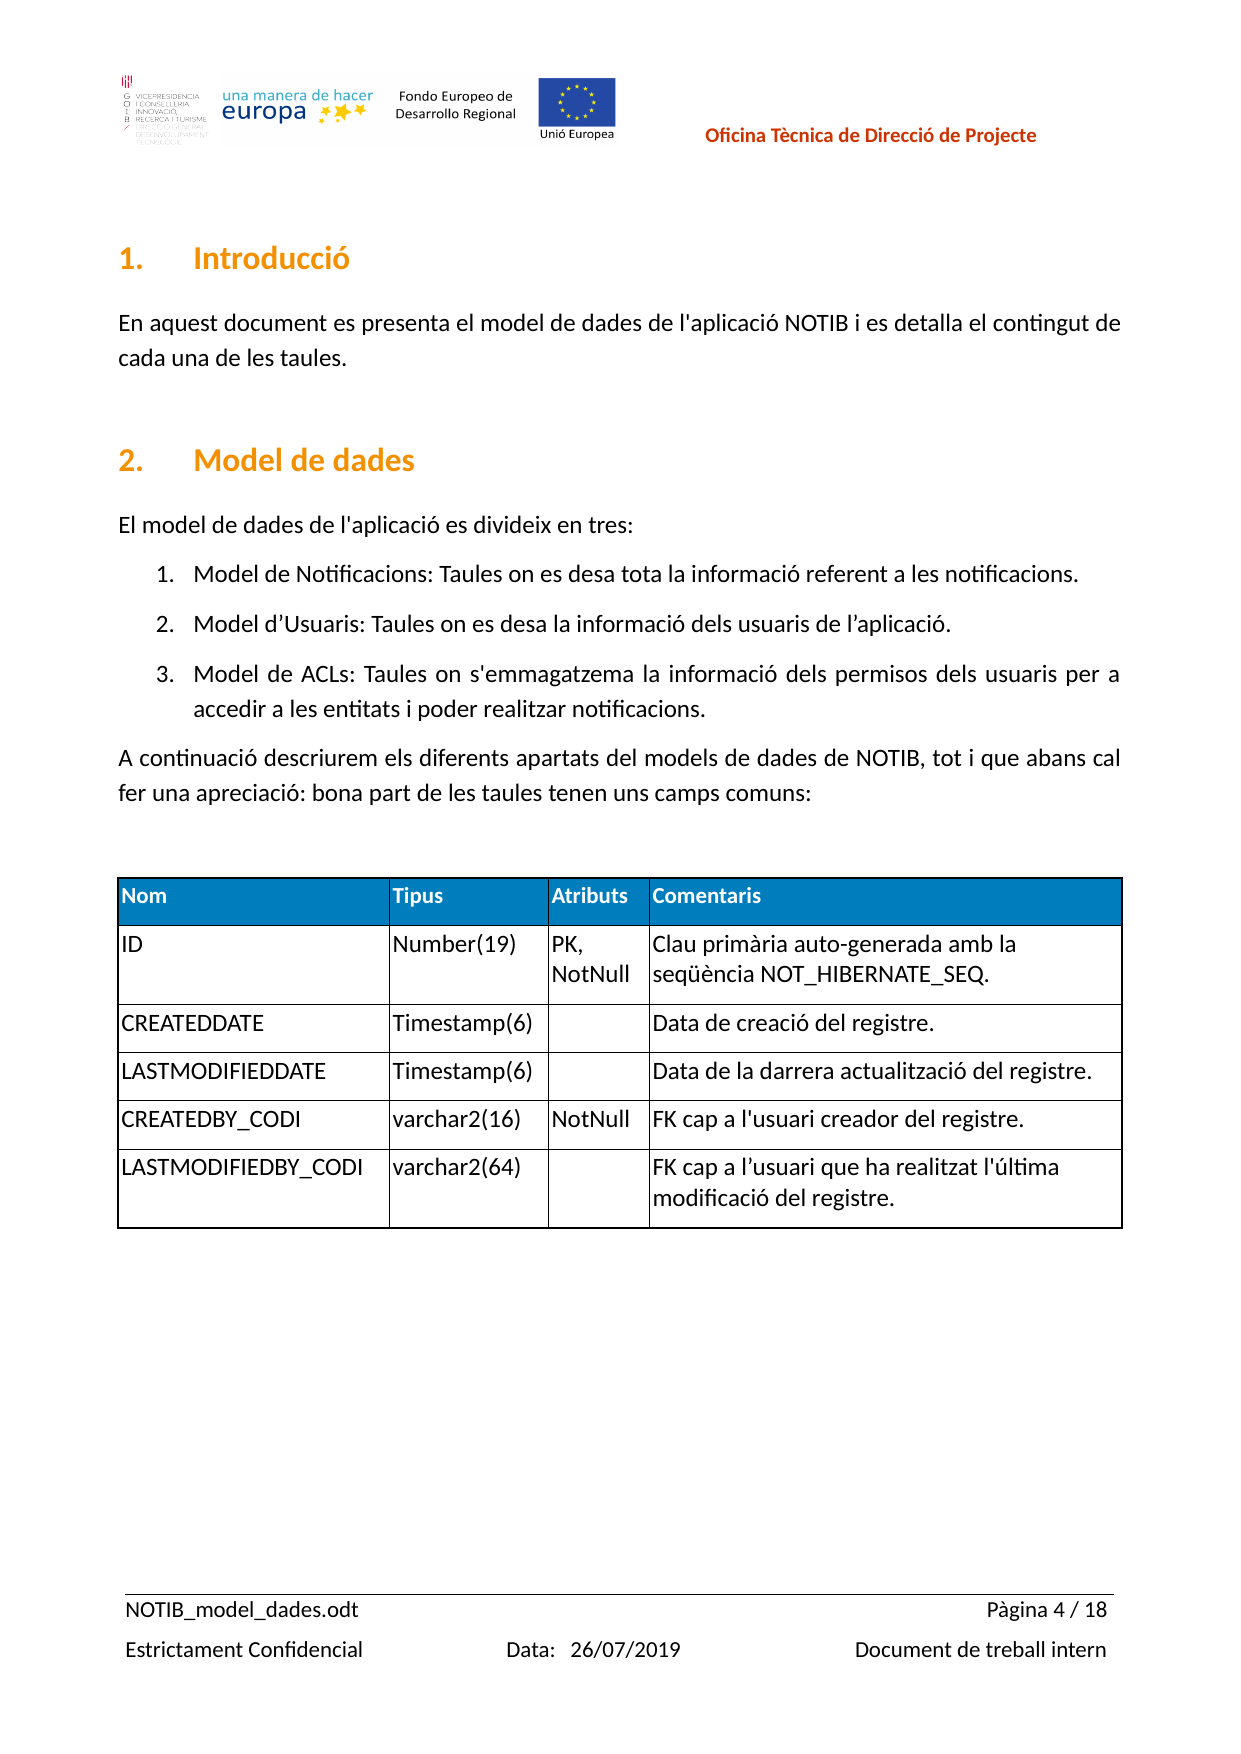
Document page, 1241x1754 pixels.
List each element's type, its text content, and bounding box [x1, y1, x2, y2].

table_cell FK cap a l’usuari que ha realitzat l'última modificació del registre. [650, 1150, 1121, 1227]
text A continuació descriurem els diferents apartats del models de dades de NOTIB, tot i que abans cal fer una apreciació: bona part de les taules tenen uns camps comuns: [118, 742, 1122, 808]
table_cell [549, 1150, 649, 1227]
picture [118, 73, 213, 147]
picture [219, 73, 621, 147]
table_header Comentaris [650, 879, 1121, 925]
table_cell LASTMODIFIEDBY_CODI [119, 1150, 389, 1227]
table_cell CREATEDBY_CODI [119, 1101, 389, 1148]
table_header Nom [119, 879, 389, 925]
table_cell Number(19) [390, 926, 548, 1004]
list Model de ACLs: Taules on s'emmagatzema la informació dels permisos dels usuaris per a accedir a les entitats i poder realitzar notificacions. [156, 658, 1122, 723]
list Model d’Usuaris: Taules on es desa la informació dels usuaris de l’aplicació. [156, 608, 1122, 639]
table_cell [549, 1005, 649, 1052]
subtitle Introducció [118, 237, 1122, 277]
table_cell NotNull [549, 1101, 649, 1148]
list Model de Notificacions: Taules on es desa tota la informació referent a les notificacions. [156, 559, 1122, 589]
table_cell Data de creació del registre. [650, 1005, 1121, 1052]
table_cell FK cap a l'usuari creador del registre. [650, 1101, 1121, 1148]
table_cell Data de la darrera actualització del registre. [650, 1053, 1121, 1100]
table_cell ID [119, 926, 389, 1004]
table_cell LASTMODIFIEDDATE [119, 1053, 389, 1100]
text El model de dades de l'aplicació es divideix en tres: [118, 509, 1122, 539]
table_cell Timestamp(6) [390, 1005, 548, 1052]
table_cell varchar2(16) [390, 1101, 548, 1148]
table_header Tipus [390, 879, 548, 925]
table_cell CREATEDDATE [119, 1005, 389, 1052]
subtitle Model de dades [118, 439, 1122, 479]
table_cell Timestamp(6) [390, 1053, 548, 1100]
table_header Atributs [549, 879, 649, 925]
table_cell [549, 1053, 649, 1100]
table_cell Clau primària auto-generada amb la seqüència NOT_HIBERNATE_SEQ. [650, 926, 1121, 1004]
table_cell PK, NotNull [549, 926, 649, 1004]
text En aquest document es presenta el model de dades de l'aplicació NOTIB i es detalla el contingut de cada una de les taules. [118, 307, 1122, 372]
table_cell varchar2(64) [390, 1150, 548, 1227]
